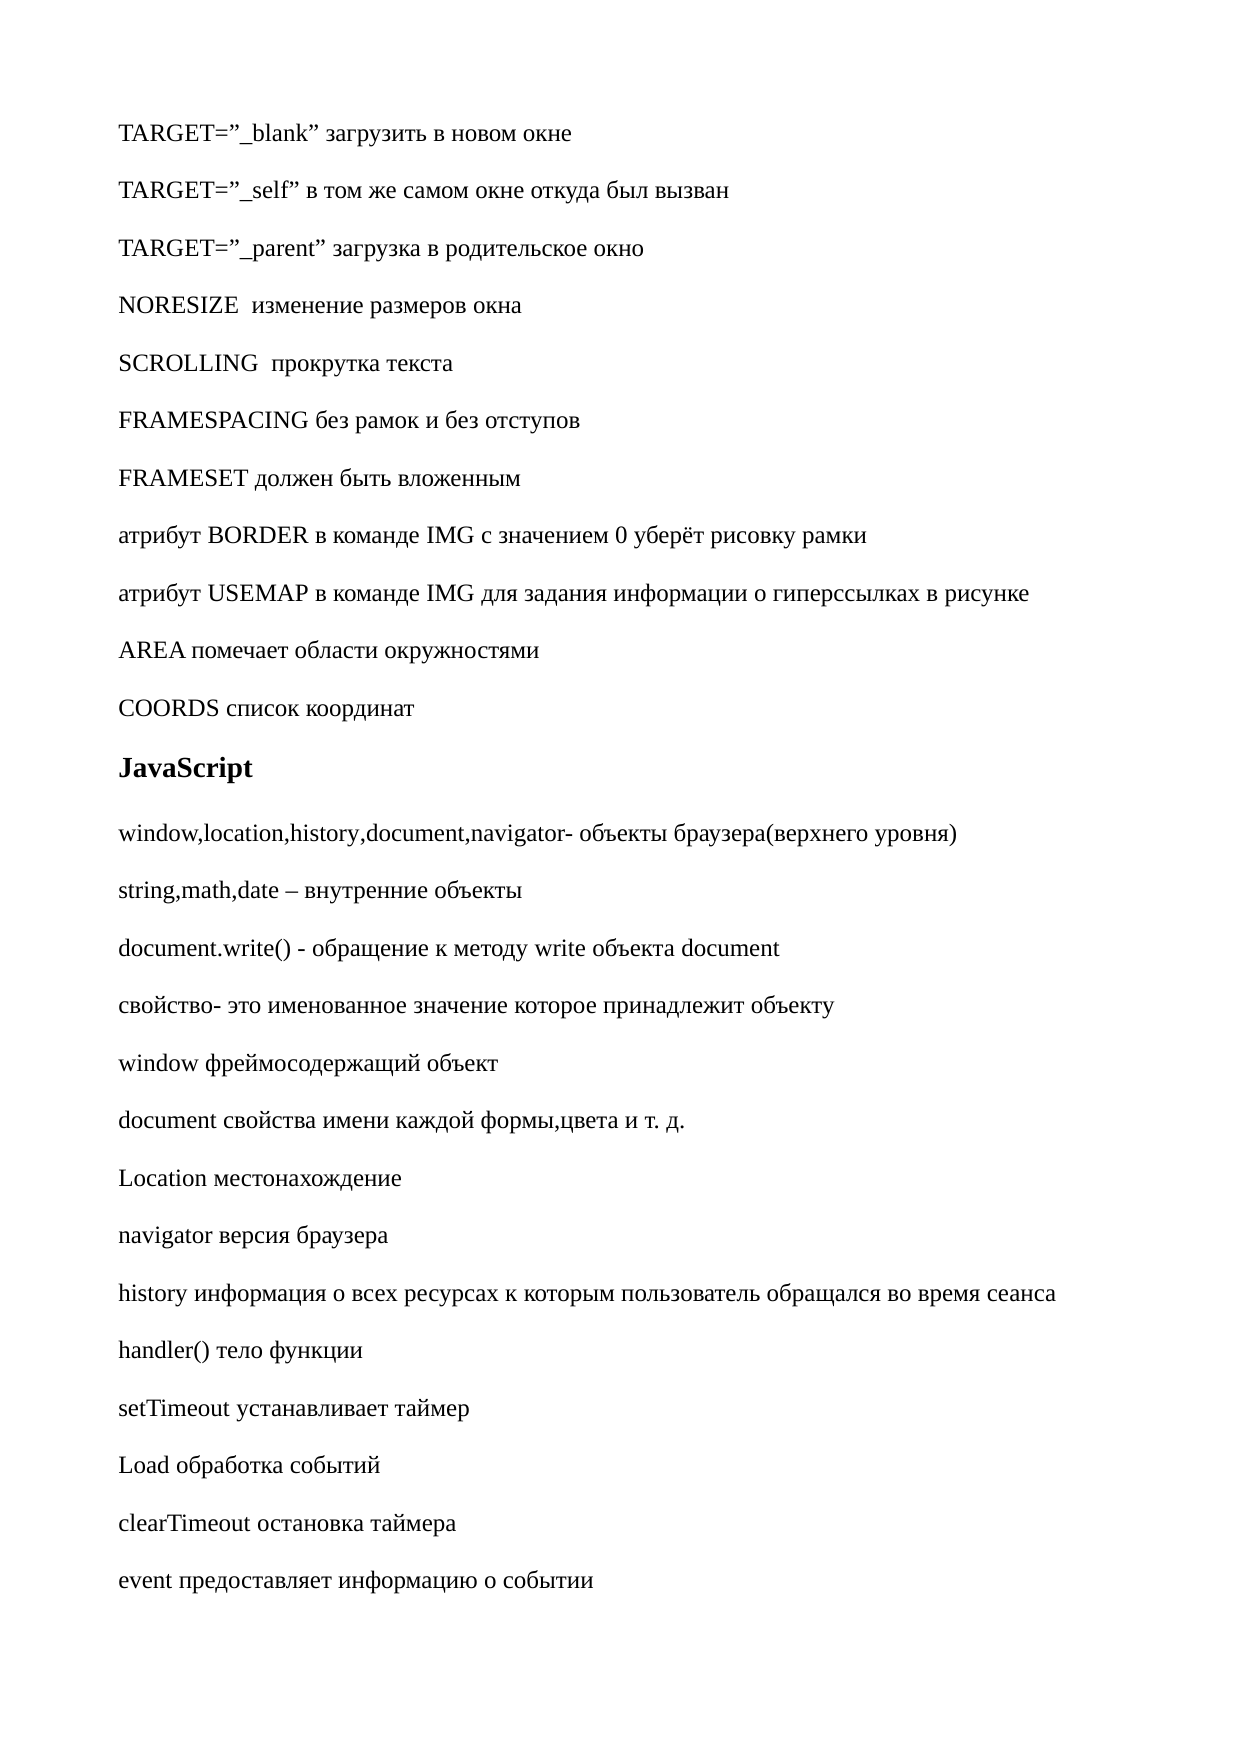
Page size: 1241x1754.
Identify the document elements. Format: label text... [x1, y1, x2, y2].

text JavaScript [118, 751, 1122, 784]
text window,location,history,document,navigator- объекты браузера(верхнего уровня) [118, 818, 1122, 846]
text TARGET=”_parent” загрузка в родительское окно [118, 233, 1122, 262]
text TARGET=”_self” в том же самом окне откуда был вызван [118, 176, 1122, 204]
text NORESIZE изменение размеров окна [118, 291, 1122, 319]
text SCROLLING прокрутка текста [118, 348, 1122, 377]
text window фреймосодержащий объект [118, 1048, 1122, 1076]
text атрибут USEMAP в команде IMG для задания информации о гиперссылках в рисунке [118, 578, 1122, 607]
text Load обработка событий [118, 1450, 1122, 1479]
text document.write() - обращение к методу write объекта document [118, 933, 1122, 961]
text history информация о всех ресурсах к которым пользователь обращался во время сеанса [118, 1278, 1122, 1306]
text FRAMESPACING без рамок и без отступов [118, 406, 1122, 434]
text setTimeout устанавливает таймер [118, 1393, 1122, 1421]
text clearTimeout остановка таймера [118, 1508, 1122, 1536]
text string,math,date – внутренние объекты [118, 875, 1122, 904]
text COORDS список координат [118, 693, 1122, 722]
text handler() тело функции [118, 1335, 1122, 1364]
text свойство- это именованное значение которое принадлежит объекту [118, 990, 1122, 1019]
text FRAMESET должен быть вложенным [118, 463, 1122, 492]
text event предоставляет информацию о событии [118, 1565, 1122, 1594]
text document свойства имени каждой формы,цвета и т. д. [118, 1105, 1122, 1134]
text TARGET=”_blank” загрузить в новом окне [118, 118, 1122, 147]
text атрибут BORDER в команде IMG с значением 0 уберёт рисовку рамки [118, 521, 1122, 549]
text Location местонахождение [118, 1163, 1122, 1191]
text AREA помечает области окружностями [118, 636, 1122, 664]
text navigator версия браузера [118, 1220, 1122, 1249]
